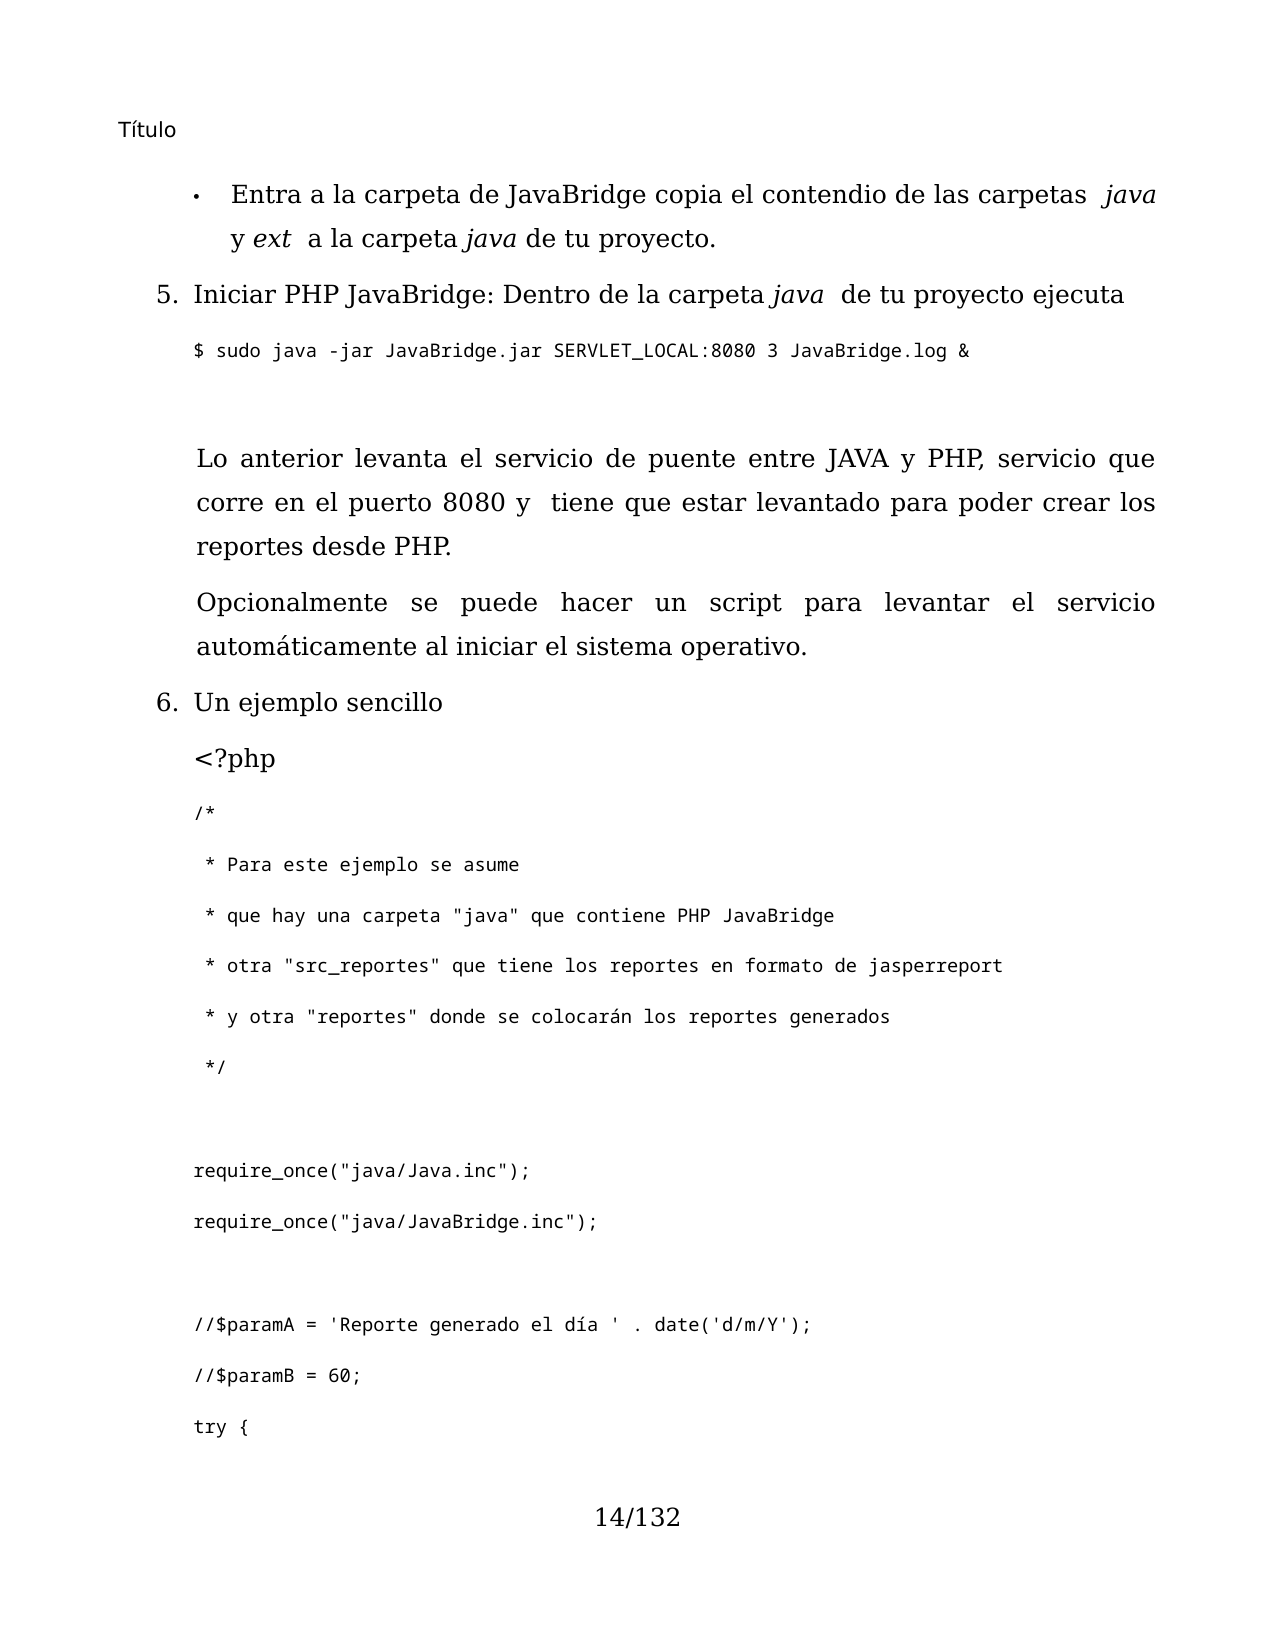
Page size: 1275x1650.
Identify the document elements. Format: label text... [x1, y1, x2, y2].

text Lo anterior levanta el servicio de puente entre JAVA y PHP, servicio que corre en el puerto 8080 y tiene que estar levantado para poder crear los reportes desde PHP. [196, 444, 1157, 561]
list Un ejemplo sencillo [156, 688, 1157, 717]
text * Para este ejemplo se asume [118, 851, 1157, 877]
text //$paramB = 60; [118, 1362, 1157, 1388]
list Entra a la carpeta de JavaBridge copia el contendio de las carpetas java y ext a la carpeta java de tu proyecto. [193, 181, 1157, 254]
text /* [118, 800, 1157, 826]
list $ sudo java -jar JavaBridge.jar SERVLET_LOCAL:8080 3 JavaBridge.log & [156, 337, 1157, 362]
list Iniciar PHP JavaBridge: Dentro de la carpeta java de tu proyecto ejecuta [156, 281, 1157, 310]
text * otra "src_reportes" que tiene los reportes en formato de jasperreport [118, 953, 1157, 978]
text require_once("java/JavaBridge.inc"); [118, 1208, 1157, 1234]
text */ [118, 1054, 1157, 1079]
text require_once("java/Java.inc"); [118, 1157, 1157, 1183]
text //$paramA = 'Reporte generado el día ' . date('d/m/Y'); [118, 1311, 1157, 1337]
text Opcionalmente se puede hacer un script para levantar el servicio automáticamente al iniciar el sistema operativo. [196, 588, 1157, 661]
text try { [118, 1413, 1157, 1438]
text * y otra "reportes" donde se colocarán los reportes generados [118, 1003, 1157, 1029]
text <?php [118, 744, 1157, 773]
text * que hay una carpeta "java" que contiene PHP JavaBridge [118, 902, 1157, 927]
